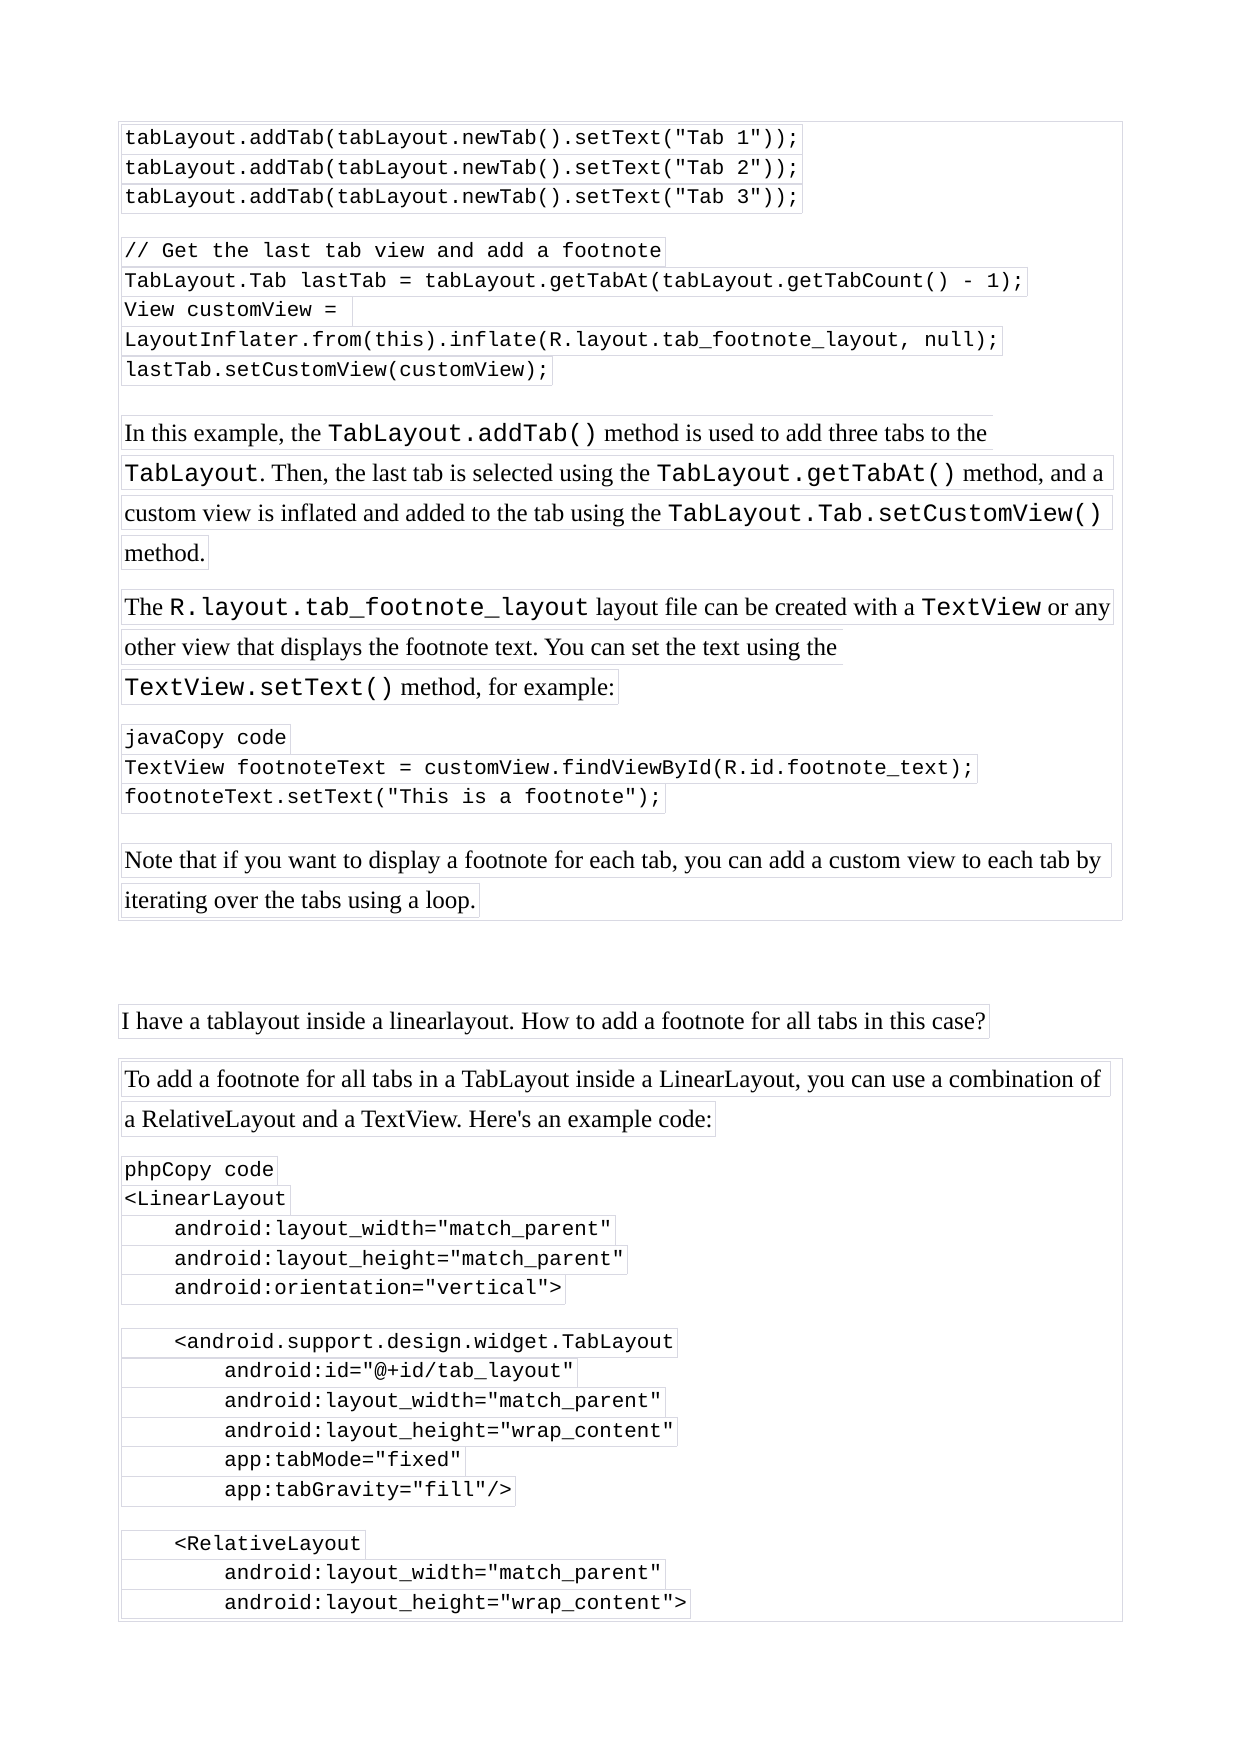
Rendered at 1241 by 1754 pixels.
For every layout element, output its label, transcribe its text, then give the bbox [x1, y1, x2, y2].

text In this example, the TabLayout.addTab() method is used to add three tabs to the TabLayout. Then, the last tab is selected using the TabLayout.getTabAt() method, and a custom view is inflated and added to the tab using the TabLayout.Tab.setCustomView() method. [119, 412, 1122, 569]
text phpCopy code [119, 1153, 1122, 1182]
text android:layout_width="match_parent" [291, 1212, 1122, 1242]
text <LinearLayout [278, 1182, 1122, 1212]
text android:layout_height="wrap_content" [122, 1418, 677, 1443]
text tabLayout.addTab(tabLayout.newTab().setText("Tab 2")); [122, 155, 802, 181]
text [803, 181, 1122, 213]
text [990, 1003, 1122, 1038]
text TabLayout.Tab lastTab = tabLayout.getTabAt(tabLayout.getTabCount() - 1); [666, 263, 1122, 293]
text <android.support.design.widget.TabLayout [119, 1325, 1122, 1354]
text android:layout_width="match_parent" [122, 1388, 665, 1414]
text lastTab.setCustomView(customView); [122, 357, 552, 385]
text app:tabGravity="fill"/> [466, 1473, 1122, 1506]
text View customView = LayoutInflater.from(this).inflate(R.layout.tab_footnote_layout, null); [122, 297, 352, 326]
text View customView = LayoutInflater.from(this).inflate(R.layout.tab_footnote_layout, null); [353, 293, 1122, 353]
text android:layout_width="match_parent" [122, 1216, 615, 1242]
text android:layout_height="match_parent" [122, 1246, 627, 1271]
text android:layout_width="match_parent" [122, 1560, 665, 1586]
text Note that if you want to display a footnote for each tab, you can add a custom view to each tab by iterating over the tabs using a loop. [119, 839, 1122, 920]
text TextView footnoteText = customView.findViewById(R.id.footnote_text); [291, 751, 1122, 780]
text View customView = LayoutInflater.from(this).inflate(R.layout.tab_footnote_layout, null); [122, 327, 1002, 353]
text app:tabGravity="fill"/> [122, 1477, 515, 1506]
text [666, 780, 1122, 813]
text android:layout_height="match_parent" [616, 1242, 1122, 1271]
text <RelativeLayout [119, 1526, 1122, 1556]
text [578, 1354, 1122, 1384]
text tabLayout.addTab(tabLayout.newTab().setText("Tab 1")); [119, 122, 1122, 151]
text [566, 1271, 1122, 1304]
text [803, 151, 1122, 181]
text android:id="@+id/tab_layout" [122, 1359, 577, 1384]
text [553, 353, 1122, 385]
text android:layout_height="wrap_content"> [119, 1586, 1122, 1621]
text app:tabMode="fixed" [122, 1447, 465, 1473]
text javaCopy code [119, 721, 1122, 751]
text android:layout_height="wrap_content" [666, 1414, 1122, 1443]
text To add a footnote for all tabs in a TabLayout inside a LinearLayout, you can use a combination of a RelativeLayout and a TextView. Here's an example code: [119, 1059, 1122, 1136]
text The R.layout.tab_footnote_layout layout file can be created with a TextView or any other view that displays the footnote text. You can set the text using the TextView.setText() method, for example: [119, 586, 1122, 704]
text I have a tablayout inside a linearlayout. How to add a footnote for all tabs in this case? [119, 1005, 989, 1038]
text TabLayout.Tab lastTab = tabLayout.getTabAt(tabLayout.getTabCount() - 1); [122, 268, 1027, 293]
text <LinearLayout [122, 1186, 290, 1212]
text TextView footnoteText = customView.findViewById(R.id.footnote_text); [122, 755, 977, 780]
text // Get the last tab view and add a footnote [119, 234, 1122, 263]
text android:orientation="vertical"> [122, 1275, 565, 1304]
text android:layout_width="match_parent" [578, 1384, 1122, 1414]
text android:layout_width="match_parent" [366, 1556, 1122, 1586]
text footnoteText.setText("This is a footnote"); [122, 784, 665, 813]
text [466, 1443, 1122, 1473]
text tabLayout.addTab(tabLayout.newTab().setText("Tab 3")); [122, 185, 802, 213]
